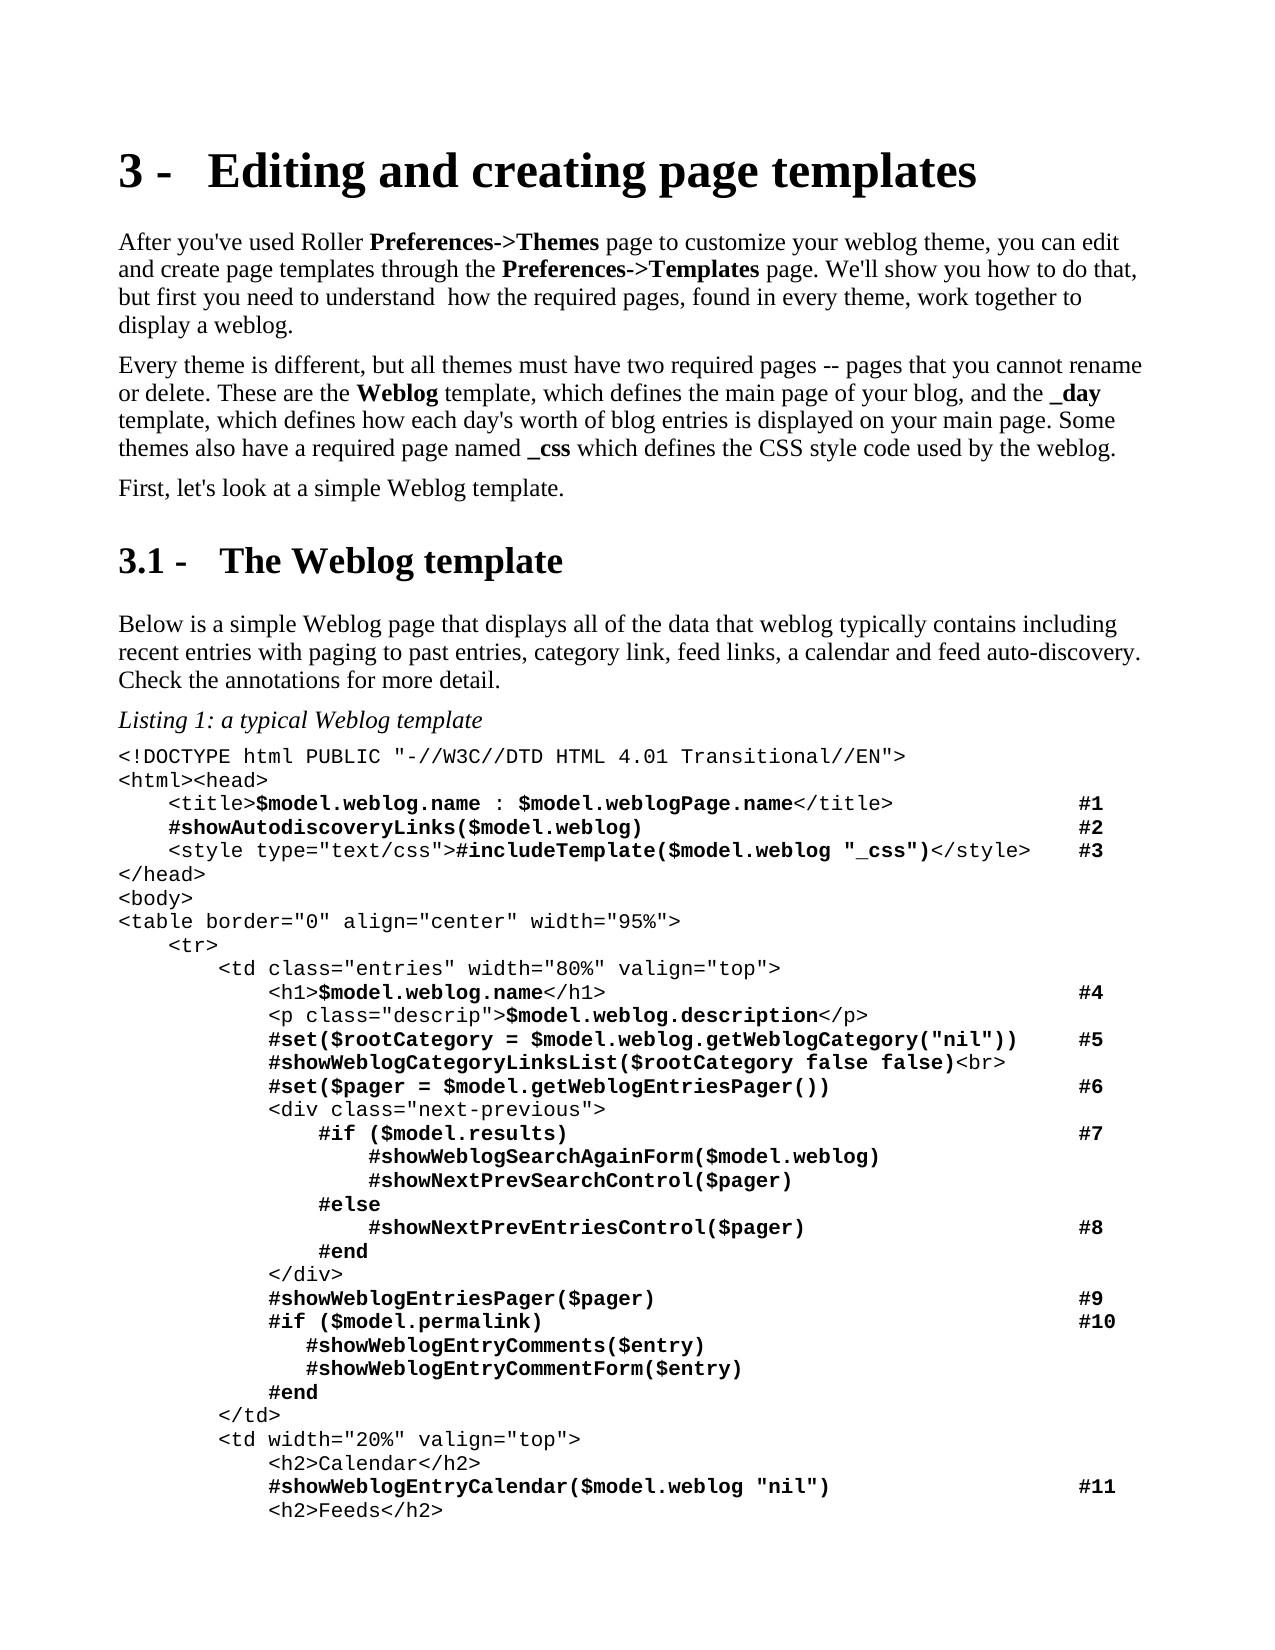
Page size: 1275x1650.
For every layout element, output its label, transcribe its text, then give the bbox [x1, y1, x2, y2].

text <td class="entries" width="80%" valign="top"> [118, 958, 1157, 982]
text <p class="descrip">$model.weblog.description</p> [118, 1005, 1157, 1029]
text #showNextPrevSearchControl($pager) [118, 1170, 1157, 1194]
text <style type="text/css">#includeTemplate($model.weblog "_css")</style> #3 [118, 841, 1157, 864]
text </head> [118, 864, 1157, 888]
text <td width="20%" valign="top"> [118, 1429, 1157, 1453]
text <h2>Feeds</h2> [118, 1500, 1157, 1523]
text #end [118, 1241, 1157, 1264]
text After you've used Roller Preferences->Themes page to customize your weblog theme, you can edit and create page templates through the Preferences->Templates page. We'll show you how to do that, but first you need to understand how the required pages, found in every theme, work together to display a weblog. [118, 228, 1157, 339]
text <html><head> [118, 770, 1157, 793]
text #showWeblogEntryCalendar($model.weblog "nil") #11 [118, 1476, 1157, 1500]
text #showWeblogCategoryLinksList($rootCategory false false)<br> [118, 1052, 1157, 1076]
text <tr> [118, 935, 1157, 958]
text #end [118, 1382, 1157, 1406]
text <h2>Calendar</h2> [118, 1453, 1157, 1476]
text #showAutodiscoveryLinks($model.weblog) #2 [118, 817, 1157, 841]
text <div class="next-previous"> [118, 1099, 1157, 1123]
text <!DOCTYPE html PUBLIC "-//W3C//DTD HTML 4.01 Transitional//EN"> [118, 746, 1157, 770]
text </td> [118, 1406, 1157, 1429]
text Every theme is different, but all themes must have two required pages -- pages that you cannot rename or delete. These are the Weblog template, which defines the main page of your blog, and the _day template, which defines how each day's worth of blog entries is displayed on your main page. Some themes also have a required page named _css which defines the CSS style code used by the weblog. [118, 351, 1157, 462]
text Listing 1: a typical Weblog template [118, 706, 1157, 734]
text </div> [118, 1264, 1157, 1288]
text First, let's look at a simple Weblog template. [118, 474, 1157, 502]
subtitle Editing and creating page templates [118, 143, 1157, 198]
text <table border="0" align="center" width="95%"> [118, 911, 1157, 935]
text #if ($model.permalink) #10 [118, 1311, 1157, 1335]
text #set($pager = $model.getWeblogEntriesPager()) #6 [118, 1076, 1157, 1099]
text #showWeblogEntryComments($entry) [118, 1335, 1157, 1358]
text #showWeblogSearchAgainForm($model.weblog) [118, 1147, 1157, 1170]
text #showNextPrevEntriesControl($pager) #8 [118, 1217, 1157, 1241]
text #if ($model.results) #7 [118, 1123, 1157, 1147]
text #showWeblogEntriesPager($pager) #9 [118, 1288, 1157, 1311]
text #else [118, 1194, 1157, 1217]
text <body> [118, 888, 1157, 911]
text #showWeblogEntryCommentForm($entry) [118, 1358, 1157, 1382]
text <h1>$model.weblog.name</h1> #4 [118, 982, 1157, 1005]
text Below is a simple Weblog page that displays all of the data that weblog typically contains including recent entries with paging to past entries, category link, feed links, a calendar and feed auto-discovery. Check the annotations for more detail. [118, 611, 1157, 694]
text #set($rootCategory = $model.weblog.getWeblogCategory("nil")) #5 [118, 1029, 1157, 1052]
subtitle The Weblog template [118, 540, 1157, 581]
text <title>$model.weblog.name : $model.weblogPage.name</title> #1 [118, 793, 1157, 817]
